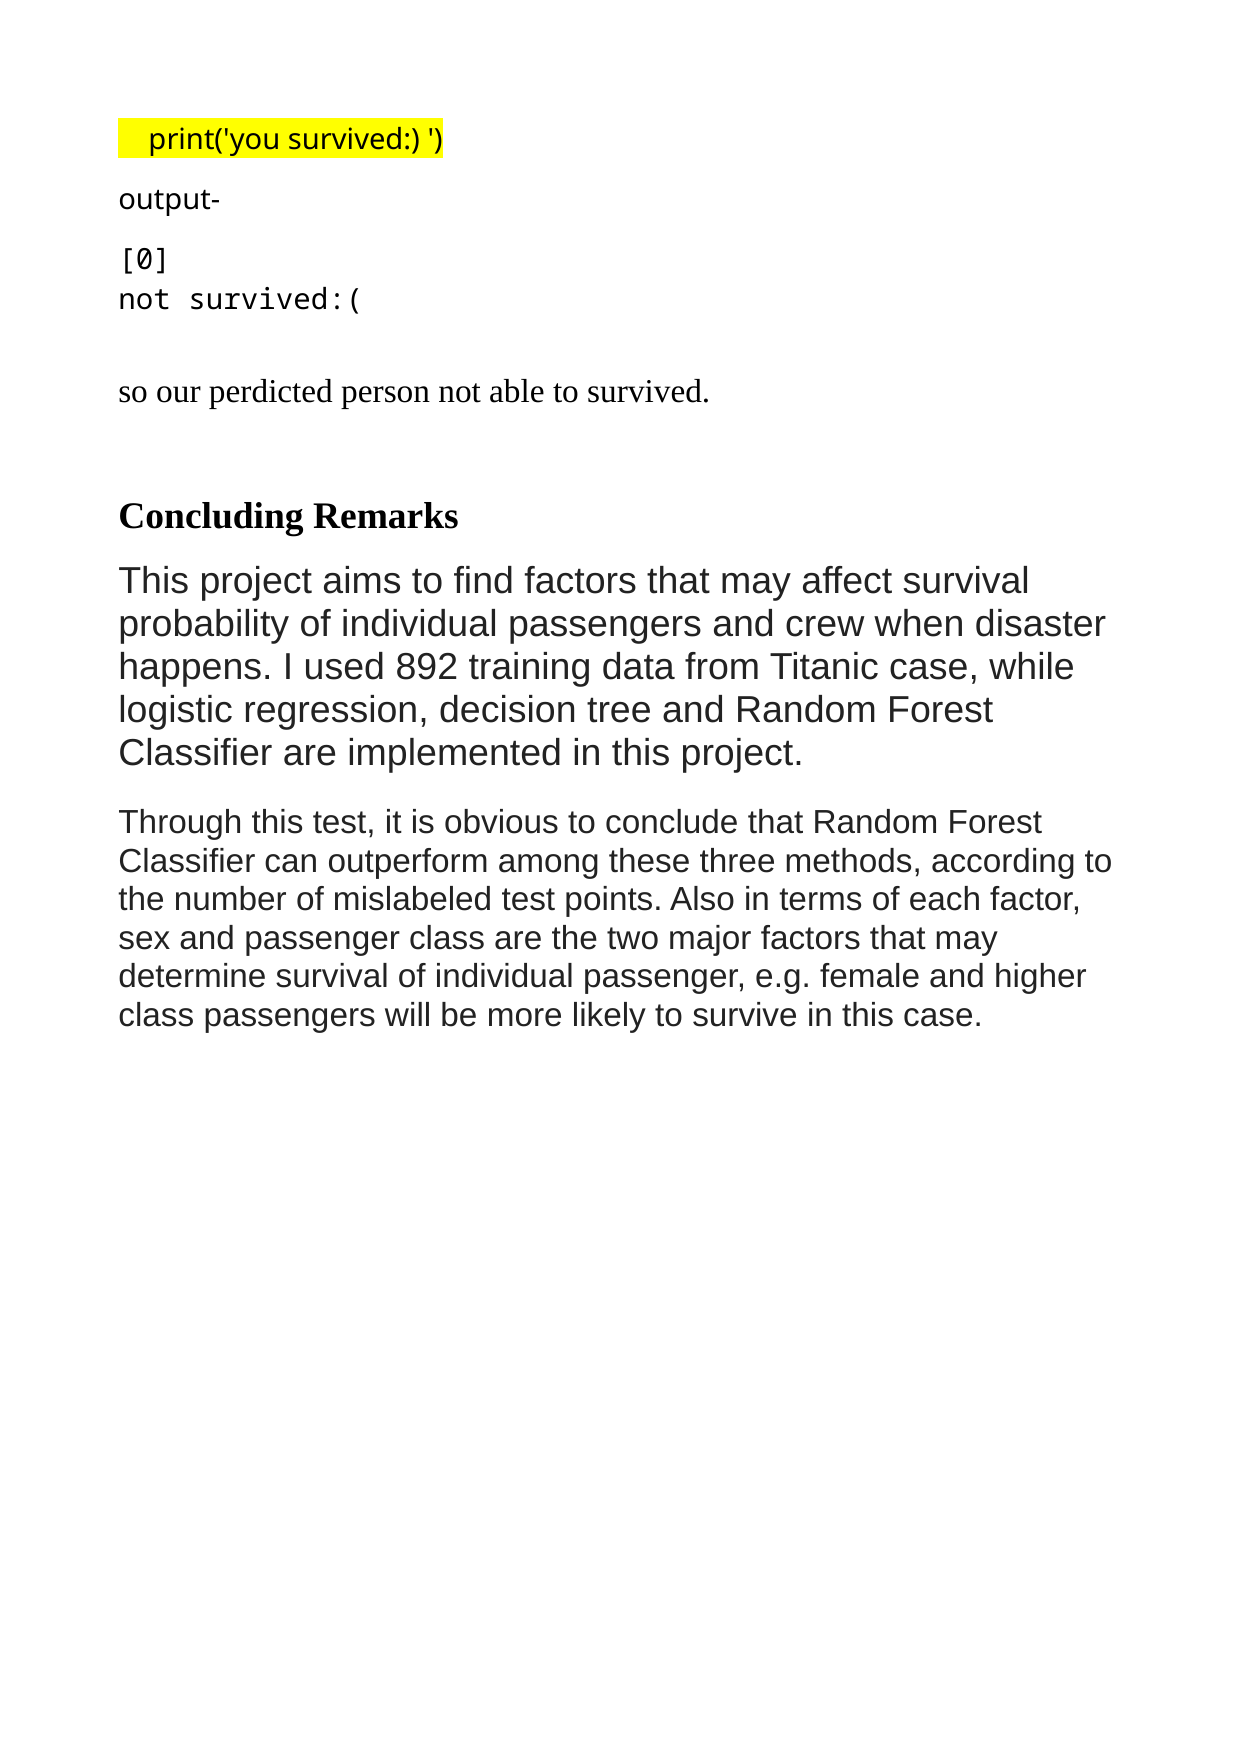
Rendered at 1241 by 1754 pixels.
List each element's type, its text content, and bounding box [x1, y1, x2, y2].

text Through this test, it is obvious to conclude that Random Forest Classifier can outperform among these three methods, according to the number of mislabeled test points. Also in terms of each factor, sex and passenger class are the two major factors that may determine survival of individual passenger, e.g. female and higher class passengers will be more likely to survive in this case. [118, 802, 1122, 1033]
text Concluding Remarks [118, 494, 1122, 537]
text print('you survived:) ') [118, 118, 1122, 158]
text not survived:( [118, 278, 1122, 318]
text so our perdicted person not able to survived. [118, 371, 1122, 409]
text This project aims to find factors that may affect survival probability of individual passengers and crew when disaster happens. I used 892 training data from Titanic case, while logistic regression, decision tree and Random Forest Classifier are implemented in this project. [118, 558, 1122, 774]
text [0] [118, 238, 1122, 278]
text output- [118, 178, 1122, 218]
